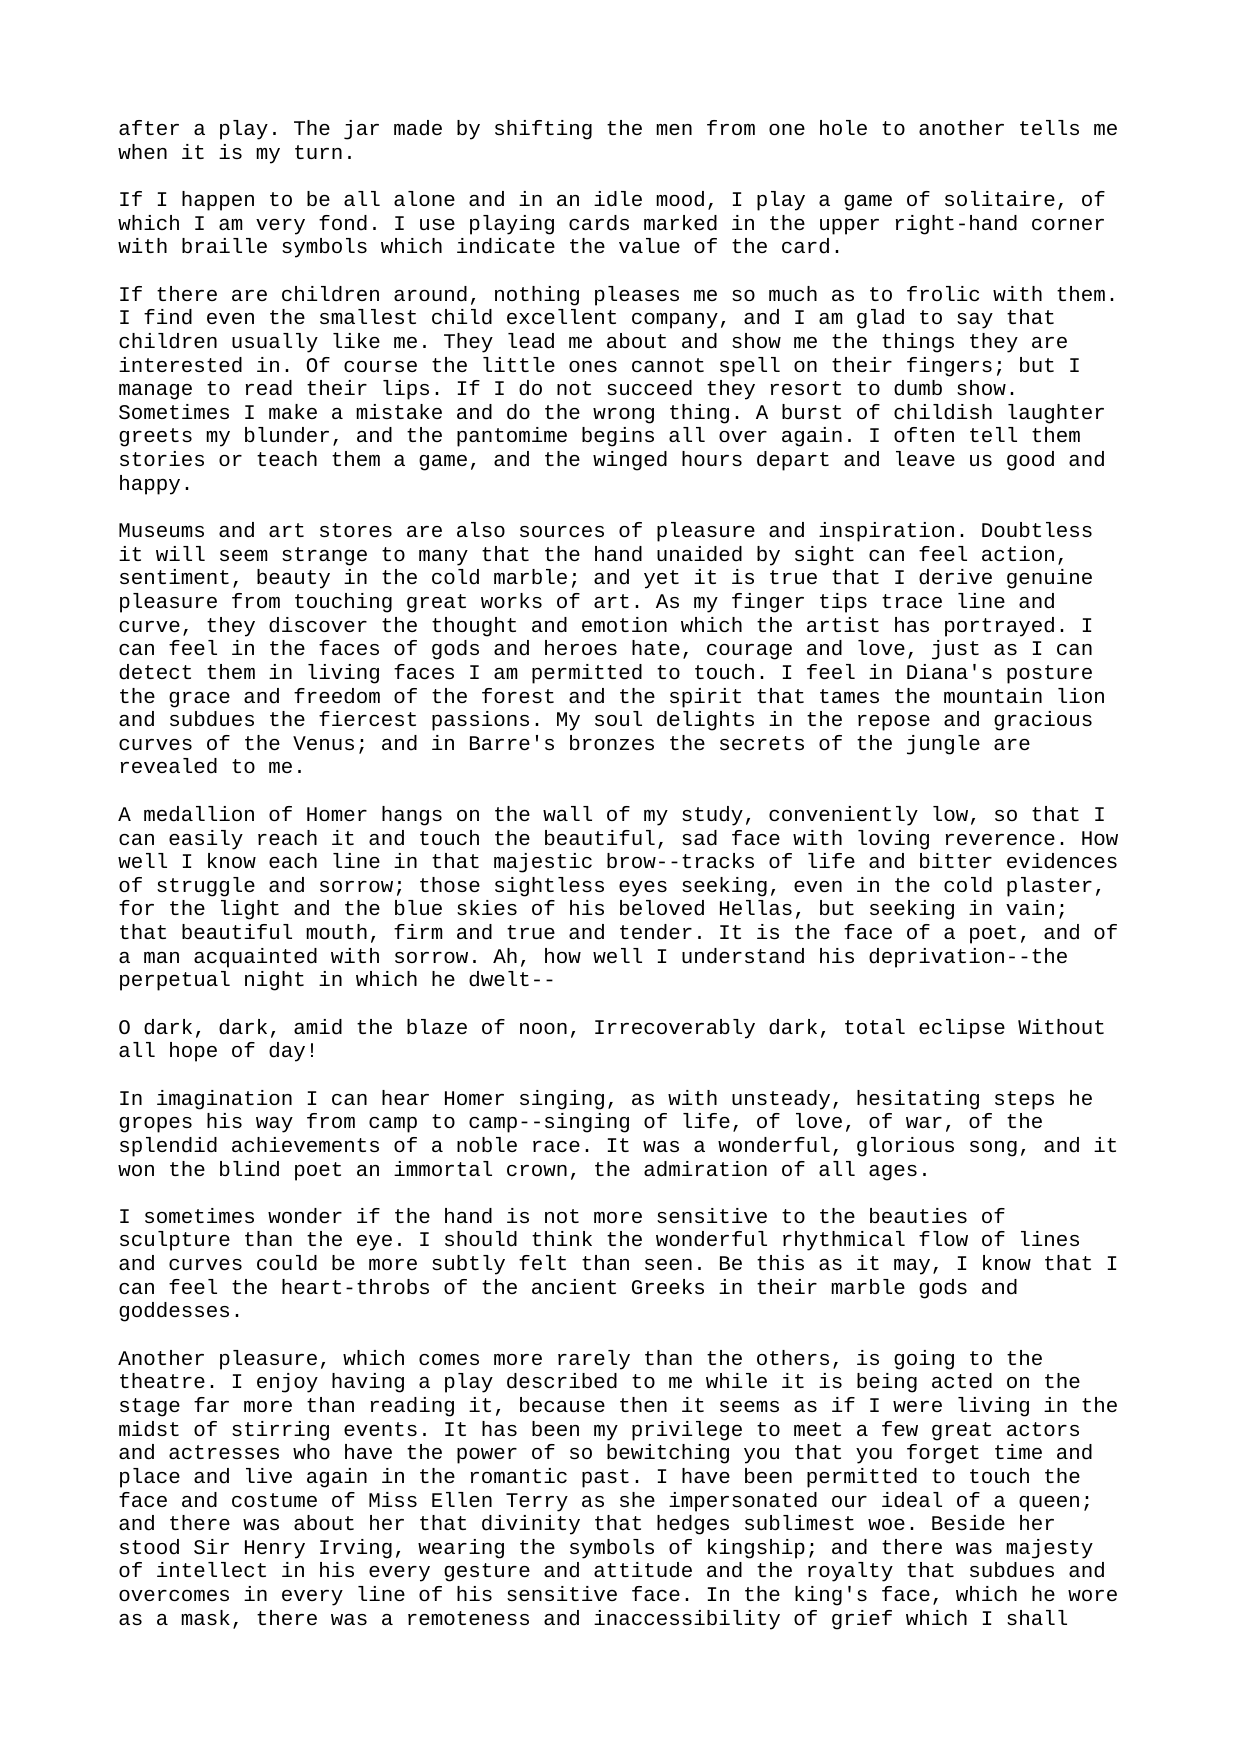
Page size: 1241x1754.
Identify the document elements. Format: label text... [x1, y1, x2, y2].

text O dark, dark, amid the blaze of noon, Irrecoverably dark, total eclipse Without all hope of day! [118, 1017, 1122, 1064]
text Museums and art stores are also sources of pleasure and inspiration. Doubtless it will seem strange to many that the hand unaided by sight can feel action, sentiment, beauty in the cold marble; and yet it is true that I derive genuine pleasure from touching great works of art. As my finger tips trace line and curve, they discover the thought and emotion which the artist has portrayed. I can feel in the faces of gods and heroes hate, courage and love, just as I can detect them in living faces I am permitted to touch. I feel in Diana's posture the grace and freedom of the forest and the spirit that tames the mountain lion and subdues the fiercest passions. My soul delights in the repose and gracious curves of the Venus; and in Barre's bronzes the secrets of the jungle are revealed to me. [118, 520, 1122, 780]
text I sometimes wonder if the hand is not more sensitive to the beauties of sculpture than the eye. I should think the wonderful rhythmical flow of lines and curves could be more subtly felt than seen. Be this as it may, I know that I can feel the heart-throbs of the ancient Greeks in their marble gods and goddesses. [118, 1206, 1122, 1324]
text If there are children around, nothing pleases me so much as to frolic with them. I find even the smallest child excellent company, and I am glad to say that children usually like me. They lead me about and show me the things they are interested in. Of course the little ones cannot spell on their fingers; but I manage to read their lips. If I do not succeed they resort to dumb show. Sometimes I make a mistake and do the wrong thing. A burst of childish laughter greets my blunder, and the pantomime begins all over again. I often tell them stories or teach them a game, and the winged hours depart and leave us good and happy. [118, 284, 1122, 496]
text Another pleasure, which comes more rarely than the others, is going to the theatre. I enjoy having a play described to me while it is being acted on the stage far more than reading it, because then it seems as if I were living in the midst of stirring events. It has been my privilege to meet a few great actors and actresses who have the power of so bewitching you that you forget time and place and live again in the romantic past. I have been permitted to touch the face and costume of Miss Ellen Terry as she impersonated our ideal of a queen; and there was about her that divinity that hedges sublimest woe. Beside her stood Sir Henry Irving, wearing the symbols of kingship; and there was majesty of intellect in his every gesture and attitude and the royalty that subdues and overcomes in every line of his sensitive face. In the king's face, which he wore as a mask, there was a remoteness and inaccessibility of grief which I shall [118, 1348, 1122, 1631]
text If I happen to be all alone and in an idle mood, I play a game of solitaire, of which I am very fond. I use playing cards marked in the upper right-hand corner with braille symbols which indicate the value of the card. [118, 189, 1122, 260]
text A medallion of Homer hangs on the wall of my study, conveniently low, so that I can easily reach it and touch the beautiful, sad face with loving reverence. How well I know each line in that majestic brow--tracks of life and bitter evidences of struggle and sorrow; those sightless eyes seeking, even in the cold plaster, for the light and the blue skies of his beloved Hellas, but seeking in vain; that beautiful mouth, firm and true and tender. It is the face of a poet, and of a man acquainted with sorrow. Ah, how well I understand his deprivation--the perpetual night in which he dwelt-- [118, 804, 1122, 993]
text after a play. The jar made by shifting the men from one hole to another tells me when it is my turn. [118, 118, 1122, 165]
text In imagination I can hear Homer singing, as with unsteady, hesitating steps he gropes his way from camp to camp--singing of life, of love, of war, of the splendid achievements of a noble race. It was a wonderful, glorious song, and it won the blind poet an immortal crown, the admiration of all ages. [118, 1088, 1122, 1182]
